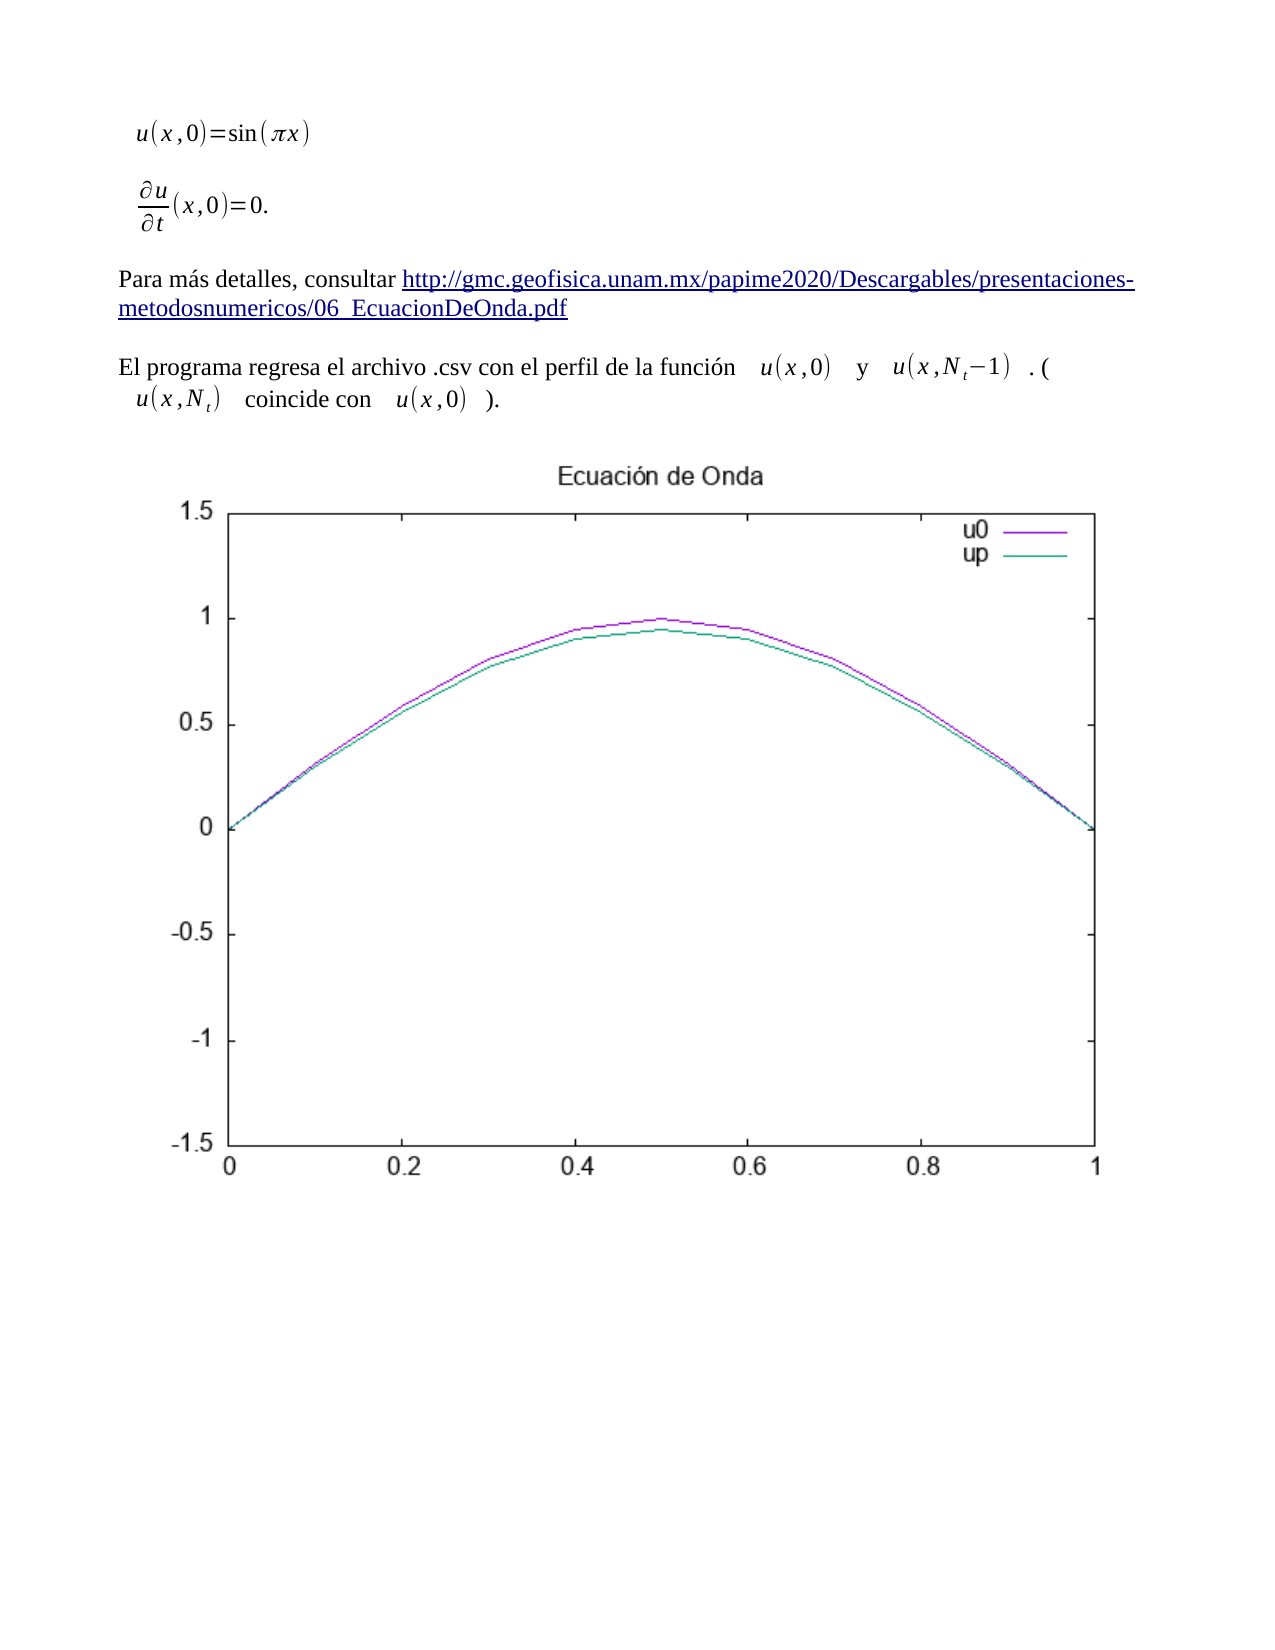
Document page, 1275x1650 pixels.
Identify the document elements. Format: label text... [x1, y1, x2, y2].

text El programa regresa el archivo .csv con el perfil de la función y . ( coincide con ). [118, 351, 1157, 415]
text Para más detalles, consultar http://gmc.geofisica.unam.mx/papime2020/Descargables/presentaciones-metodosnumericos/06_EcuacionDeOnda.pdf [118, 264, 1157, 322]
picture [137, 443, 1138, 1194]
